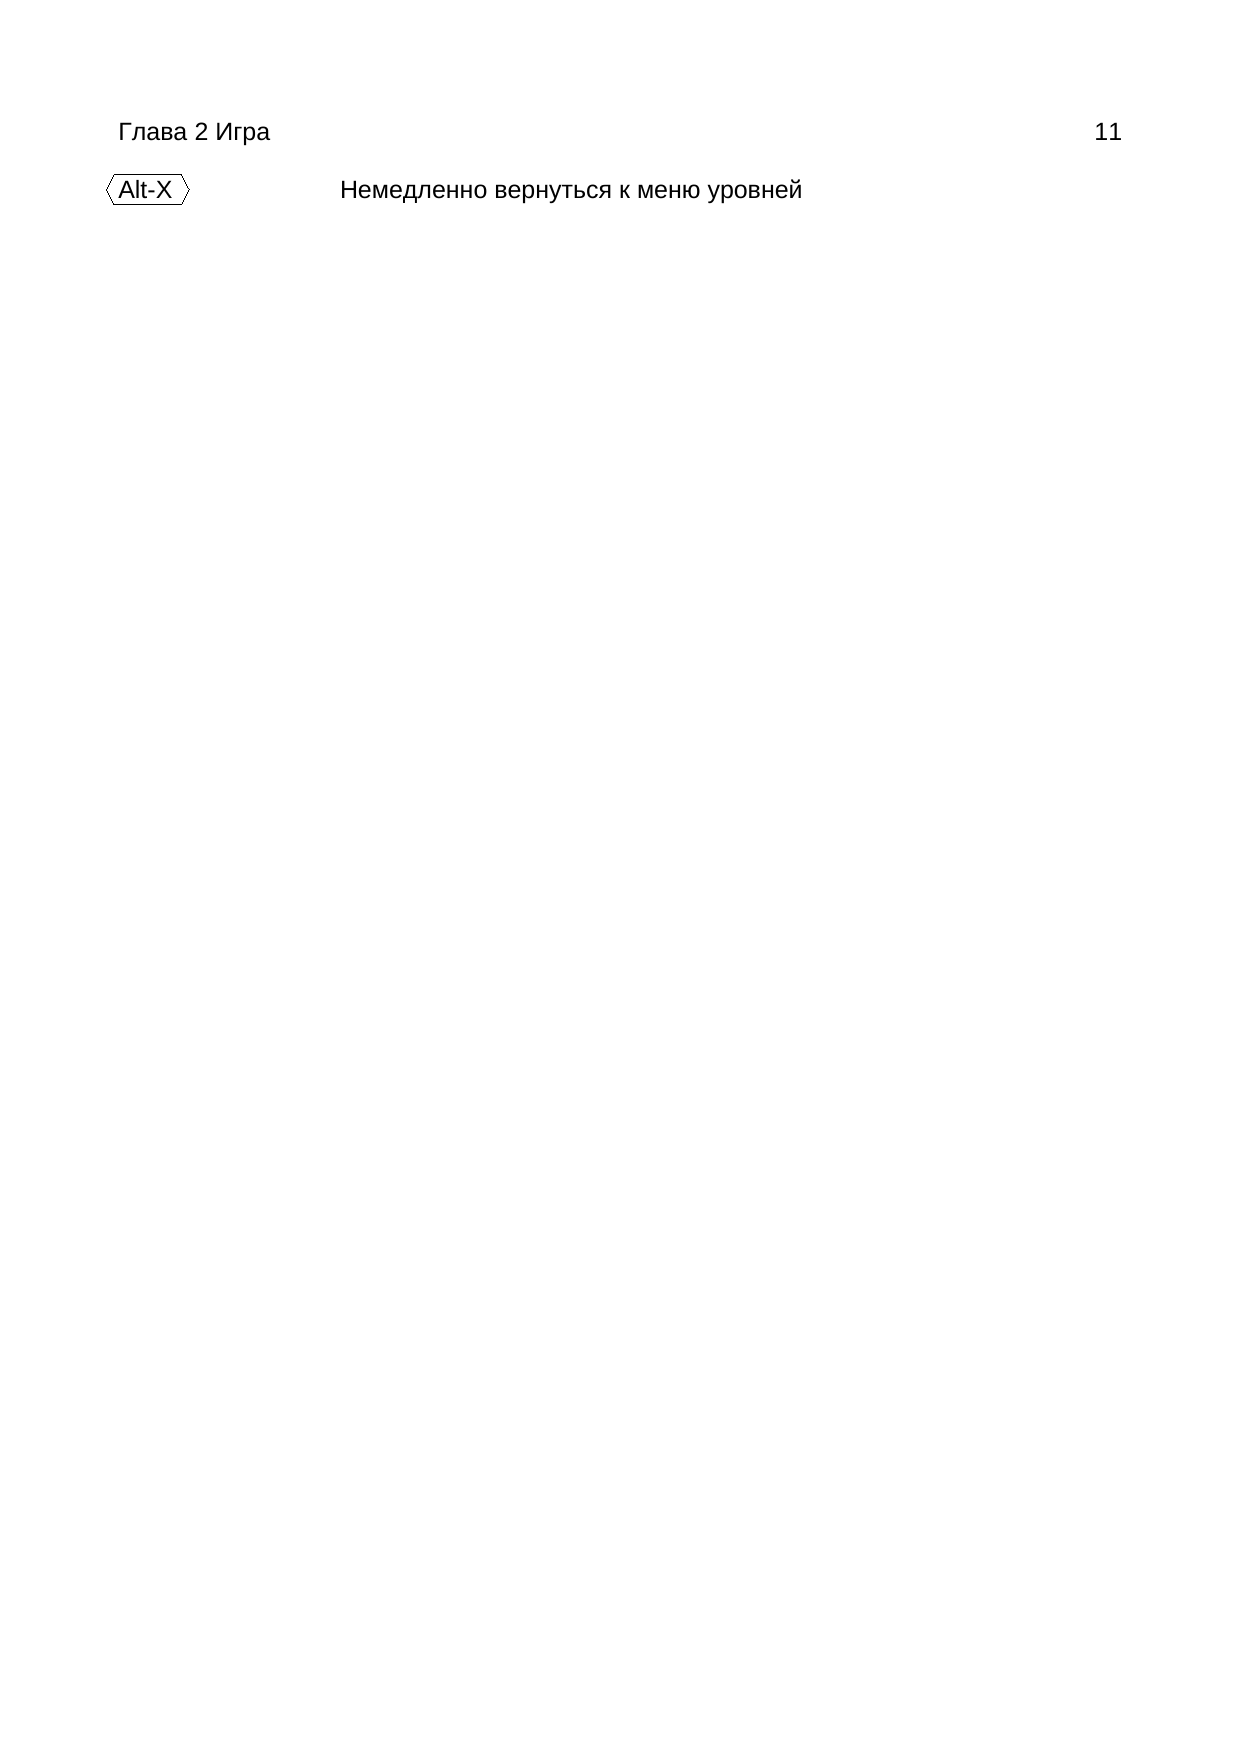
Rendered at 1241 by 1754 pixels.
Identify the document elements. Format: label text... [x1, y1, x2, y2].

subtitle Alt-X Немедленно вернуться к меню уровней [118, 176, 1122, 203]
